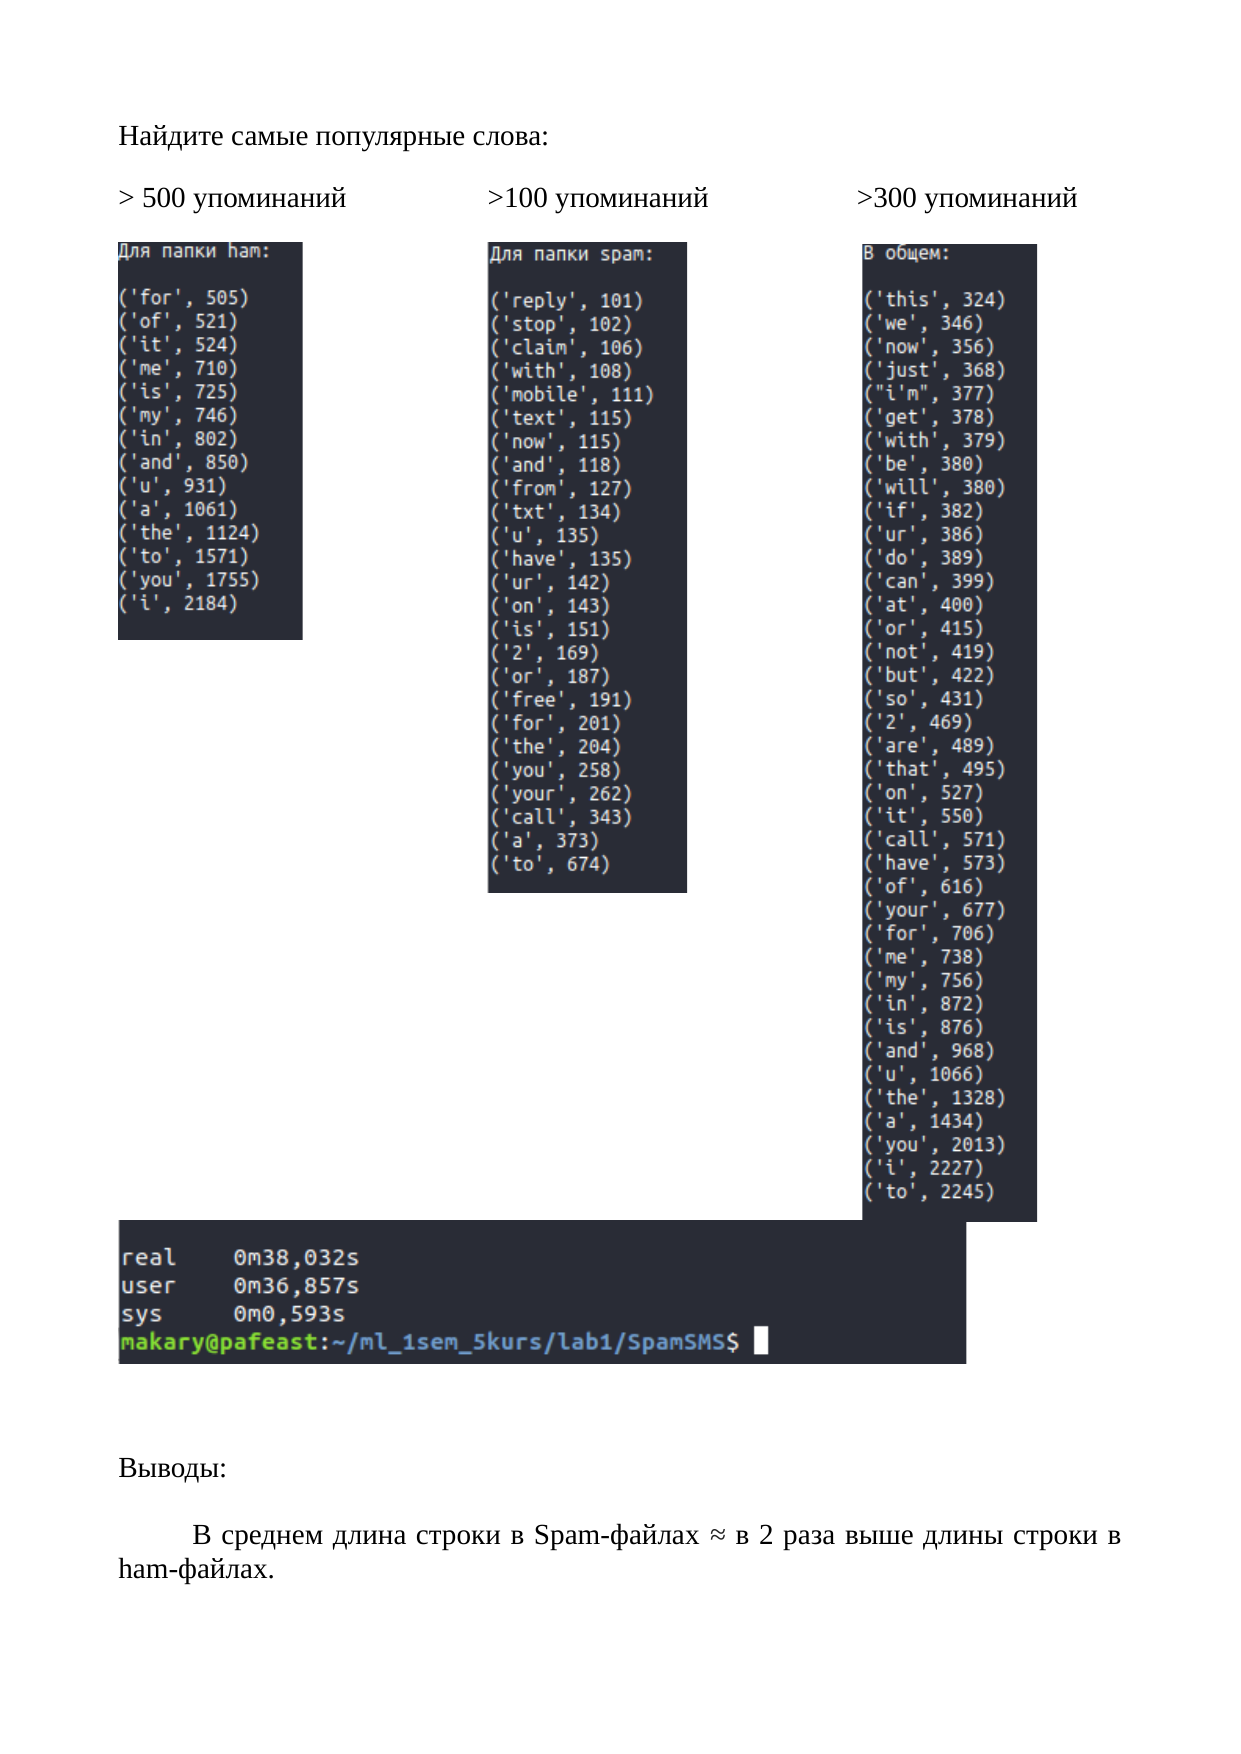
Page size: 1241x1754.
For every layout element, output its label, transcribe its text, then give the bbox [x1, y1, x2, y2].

picture [118, 244, 1038, 1364]
text Найдите самые популярные слова: [118, 118, 1122, 152]
picture [118, 242, 303, 640]
text В среднем длина строки в Spam-файлах ≈ в 2 раза выше длины строки в ham-файлах. [118, 1517, 1122, 1584]
text Выводы: [118, 1450, 1122, 1484]
picture [487, 242, 688, 893]
text > 500 упоминаний >100 упоминаний >300 упоминаний [118, 180, 1122, 214]
